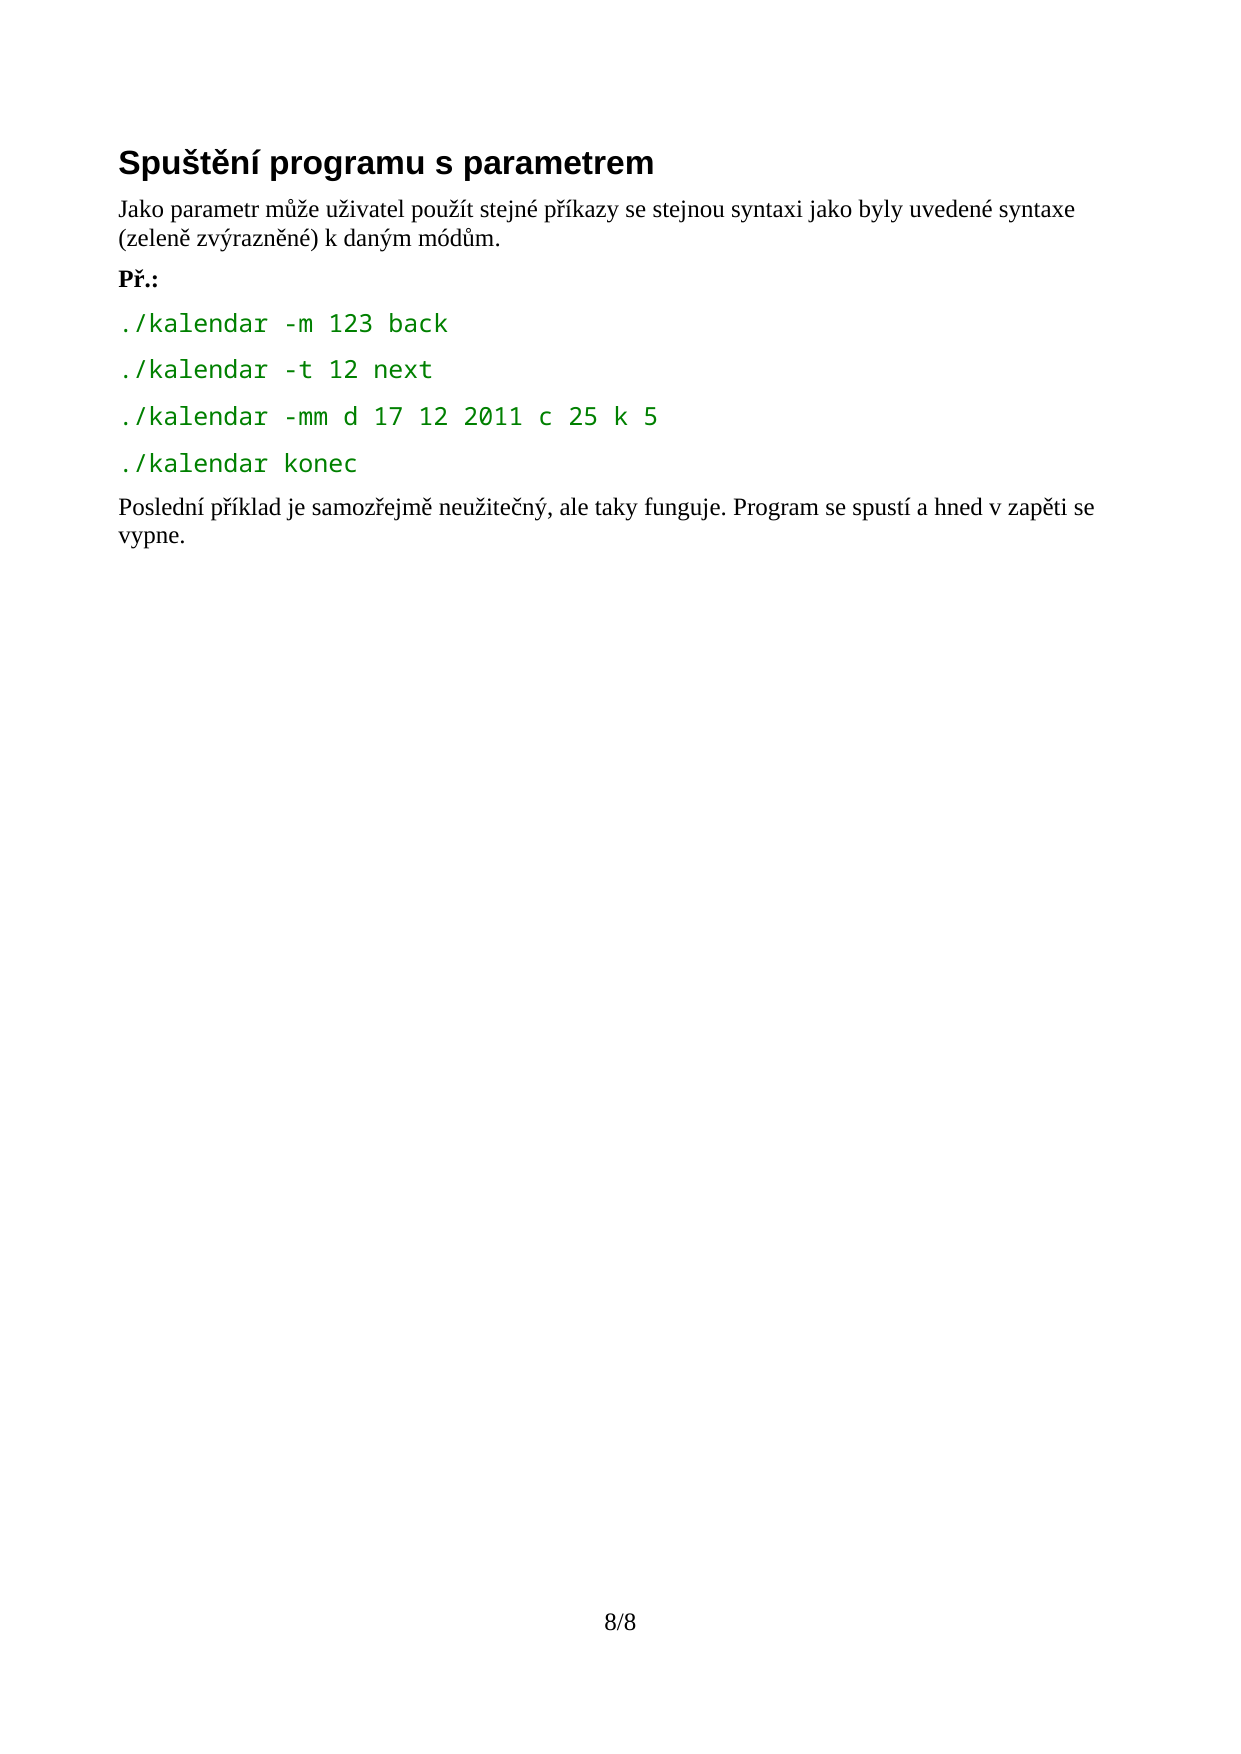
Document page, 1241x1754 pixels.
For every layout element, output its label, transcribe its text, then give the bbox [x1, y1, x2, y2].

text ./kalendar -m 123 back [118, 306, 1122, 339]
text Př.: [118, 264, 1122, 293]
subtitle Spuštění programu s parametrem [118, 143, 1122, 182]
text ./kalendar -mm d 17 12 2011 c 25 k 5 [118, 399, 1122, 433]
text ./kalendar konec [118, 445, 1122, 479]
text Poslední příklad je samozřejmě neužitečný, ale taky funguje. Program se spustí a hned v zapěti se vypne. [118, 492, 1122, 549]
text ./kalendar -t 12 next [118, 352, 1122, 386]
text Jako parametr může uživatel použít stejné příkazy se stejnou syntaxi jako byly uvedené syntaxe (zeleně zvýrazněné) k daným módům. [118, 194, 1122, 252]
